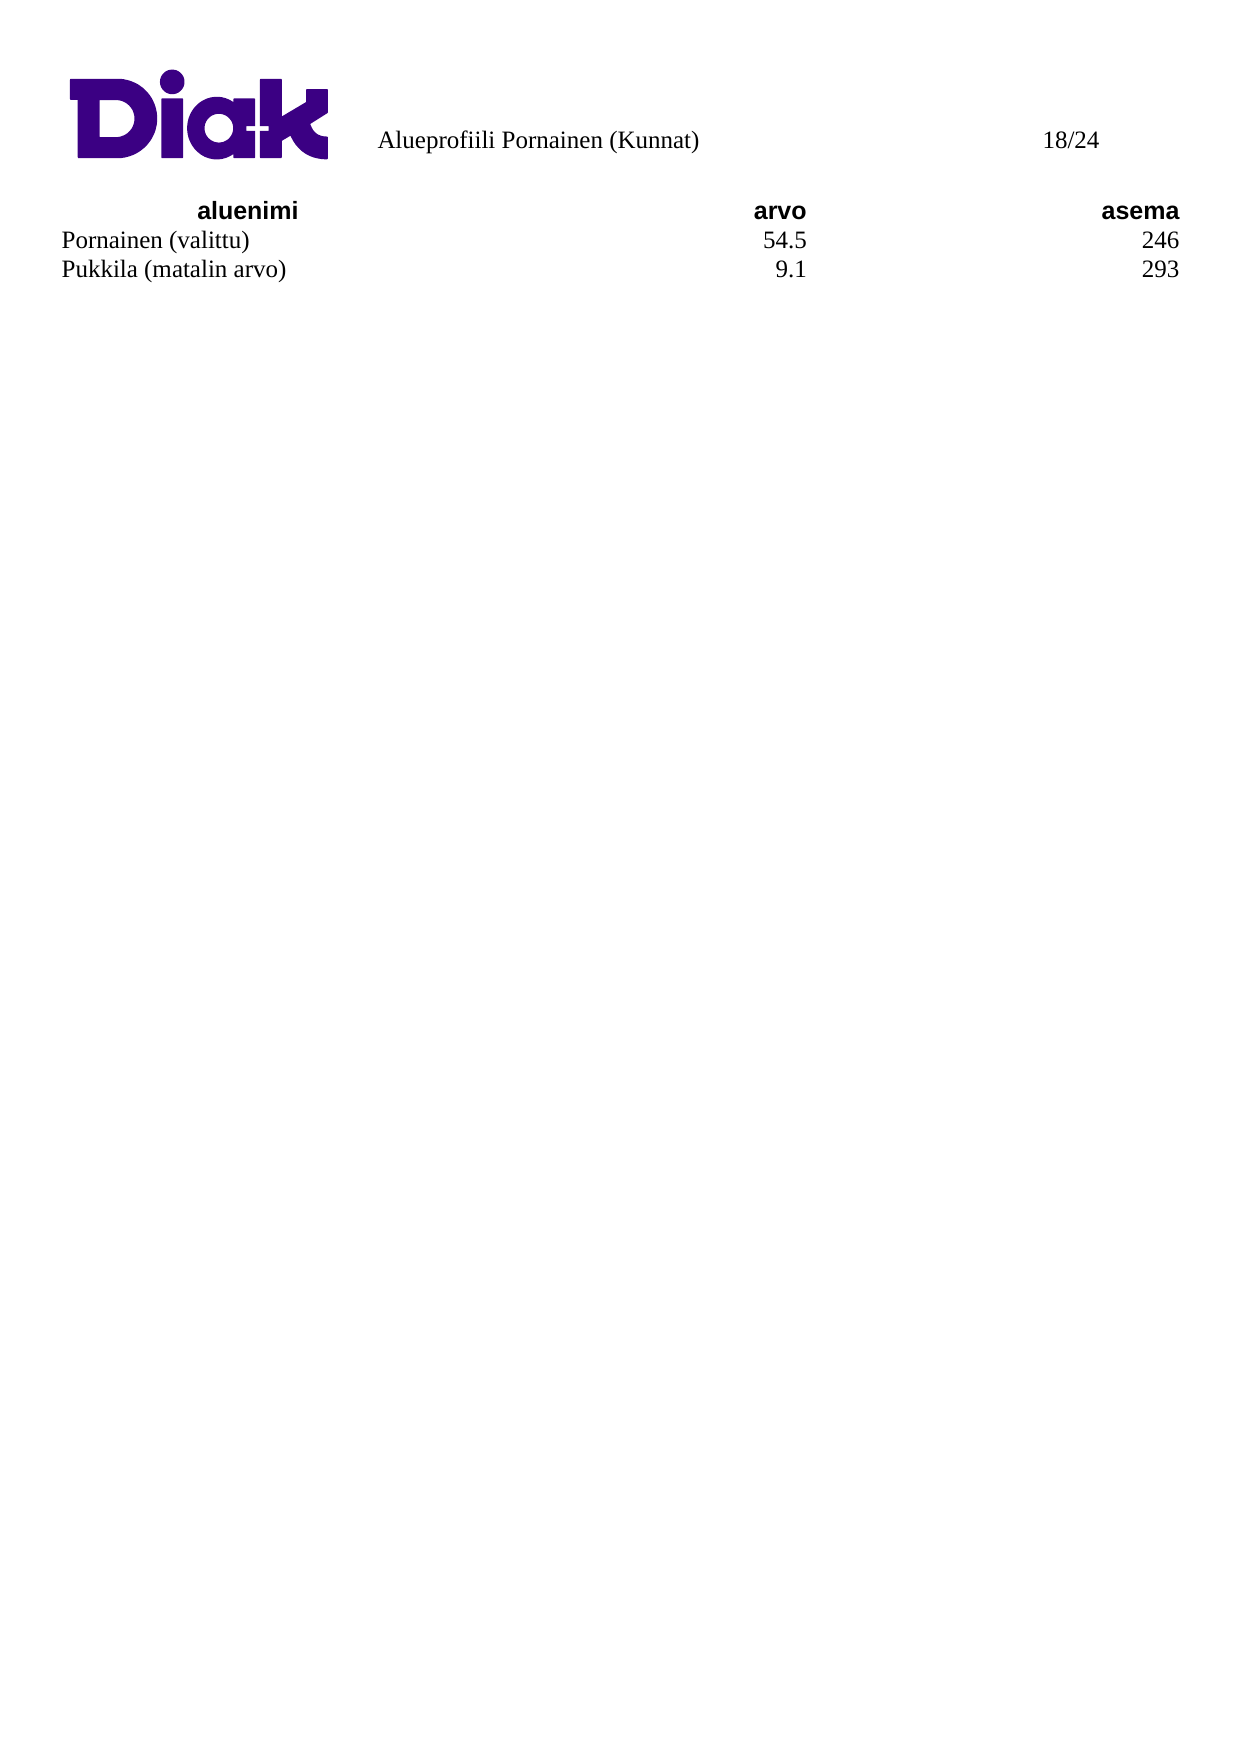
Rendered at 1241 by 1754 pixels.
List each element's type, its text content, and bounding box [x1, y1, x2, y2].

table_header asema [806, 196, 1179, 225]
table_cell 54.5 [434, 225, 806, 254]
table_cell 246 [806, 225, 1179, 254]
table_header aluenimi [61, 196, 434, 225]
table_cell 9.1 [434, 254, 806, 282]
table_header arvo [434, 196, 806, 225]
table_cell Pukkila (matalin arvo) [61, 254, 434, 282]
table_cell 293 [806, 254, 1179, 282]
table_cell Pornainen (valittu) [61, 225, 434, 254]
